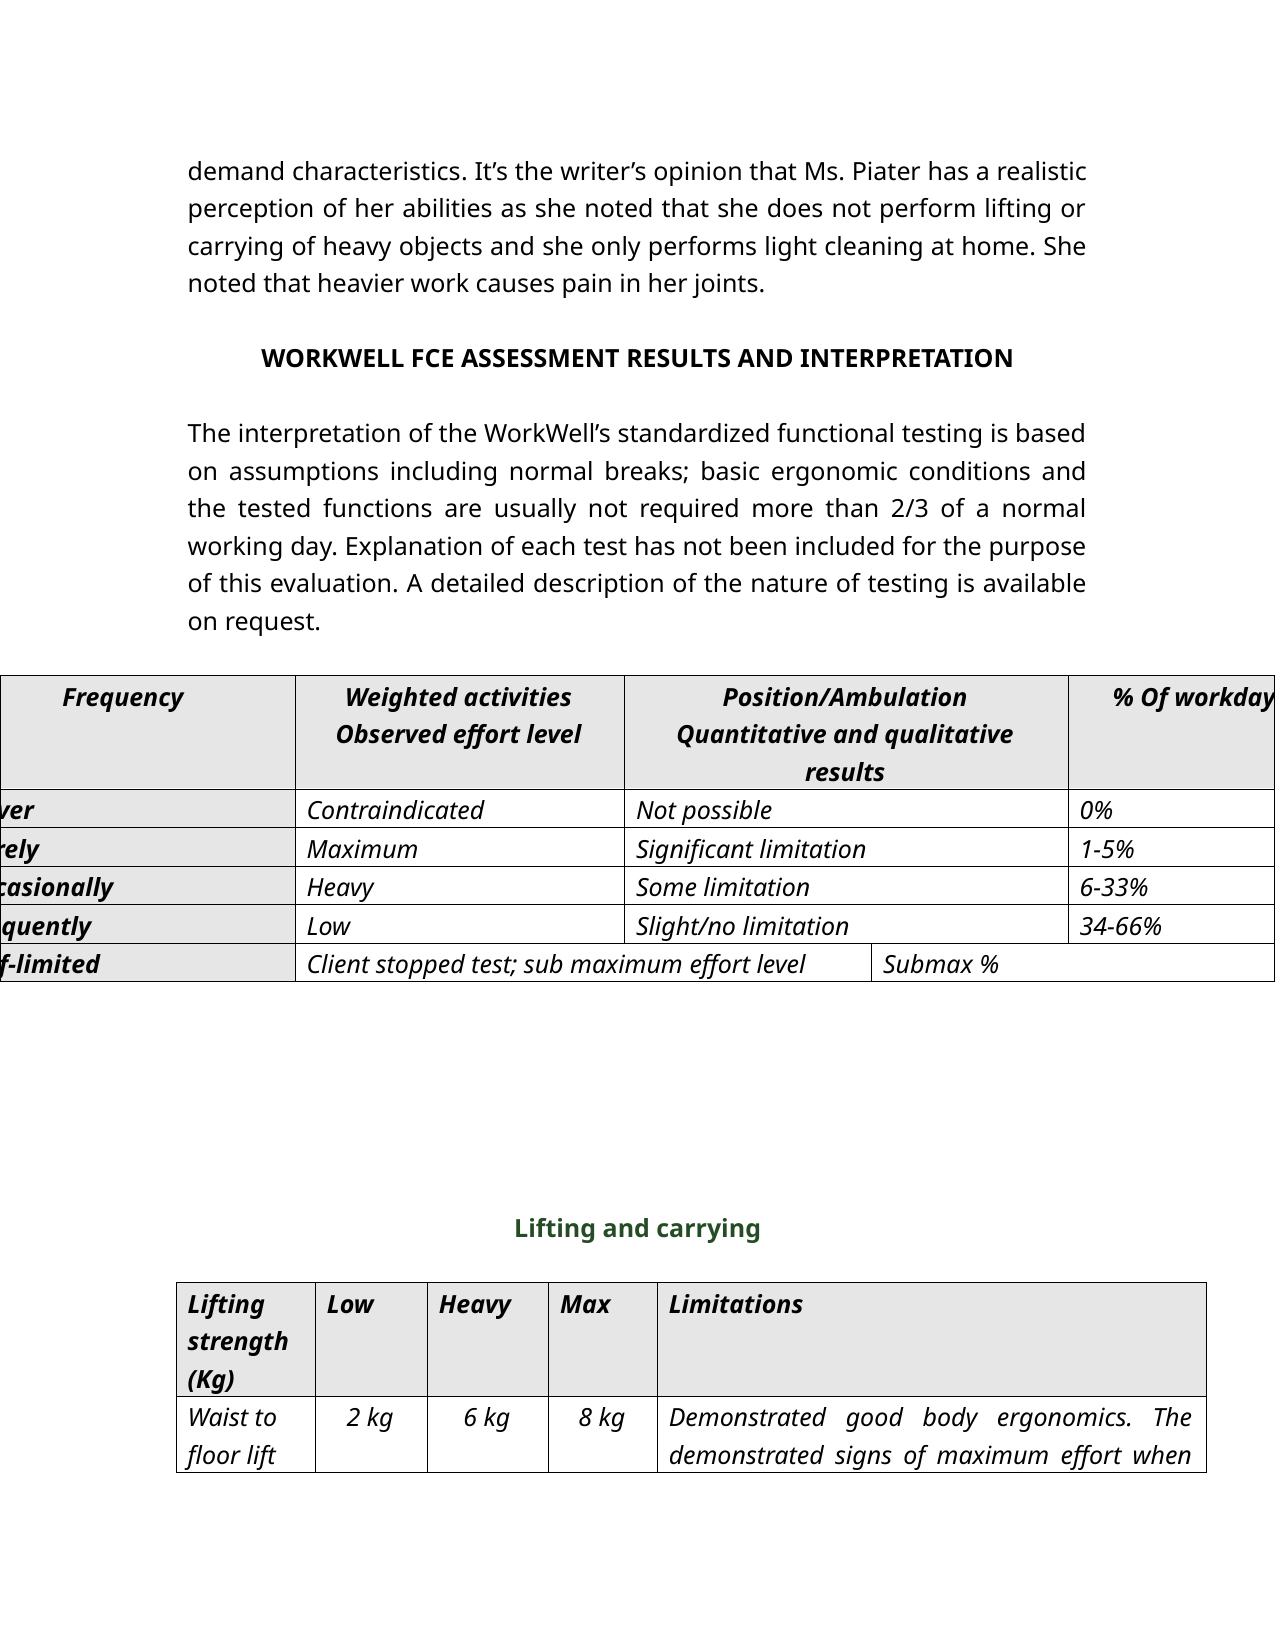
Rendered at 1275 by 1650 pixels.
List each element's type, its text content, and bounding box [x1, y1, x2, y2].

table_cell Never [1, 790, 295, 827]
table_cell Heavy [296, 867, 624, 904]
table_cell 1-5% [1069, 828, 1274, 866]
table_cell Low [296, 905, 624, 943]
table_cell Frequently [1, 905, 295, 943]
table_header Max [549, 1283, 657, 1396]
text The interpretation of the WorkWell’s standardized functional testing is based on assumptions including normal breaks; basic ergonomic conditions and the tested functions are usually not required more than 2/3 of a normal working day. Explanation of each test has not been included for the purpose of this evaluation. A detailed description of the nature of testing is available on request. [187, 412, 1087, 637]
table_cell Rarely [1, 828, 295, 866]
text Lifting and carrying [187, 1207, 1087, 1245]
table_header Frequency [1, 676, 295, 788]
table_cell Demonstrated good body ergonomics. The demonstrated signs of maximum effort when [658, 1397, 1206, 1472]
text demand characteristics. It’s the writer’s opinion that Ms. Piater has a realistic perception of her abilities as she noted that she does not perform lifting or carrying of heavy objects and she only performs light cleaning at home. She noted that heavier work causes pain in her joints. [187, 150, 1087, 300]
table_cell Occasionally [1, 867, 295, 904]
table_cell 6 kg [428, 1397, 548, 1472]
table_cell Client stopped test; sub maximum effort level [296, 944, 871, 981]
table_cell 0% [1069, 790, 1274, 827]
table_cell 34-66% [1069, 905, 1274, 943]
table_header Low [316, 1283, 427, 1396]
table_cell Contraindicated [296, 790, 624, 827]
table_header % Of workday [1069, 676, 1274, 788]
table_cell 8 kg [549, 1397, 657, 1472]
table_cell Waist to floor lift [177, 1397, 315, 1472]
table_cell 6-33% [1069, 867, 1274, 904]
table_cell Some limitation [625, 867, 1068, 904]
table_cell 2 kg [316, 1397, 427, 1472]
table_cell Maximum [296, 828, 624, 866]
table_cell Not possible [625, 790, 1068, 827]
table_header Weighted activities Observed effort level [296, 676, 624, 788]
table_header Heavy [428, 1283, 548, 1396]
table_header Position/Ambulation Quantitative and qualitative results [625, 676, 1068, 788]
table_cell Self-limited [1, 944, 295, 981]
table_cell Submax % [872, 944, 1274, 981]
text WORKWELL FCE ASSESSMENT RESULTS AND INTERPRETATION [187, 337, 1087, 375]
table_header Lifting strength (Kg) [177, 1283, 315, 1396]
table_cell Slight/no limitation [625, 905, 1068, 943]
table_cell Significant limitation [625, 828, 1068, 866]
table_header Limitations [658, 1283, 1206, 1396]
